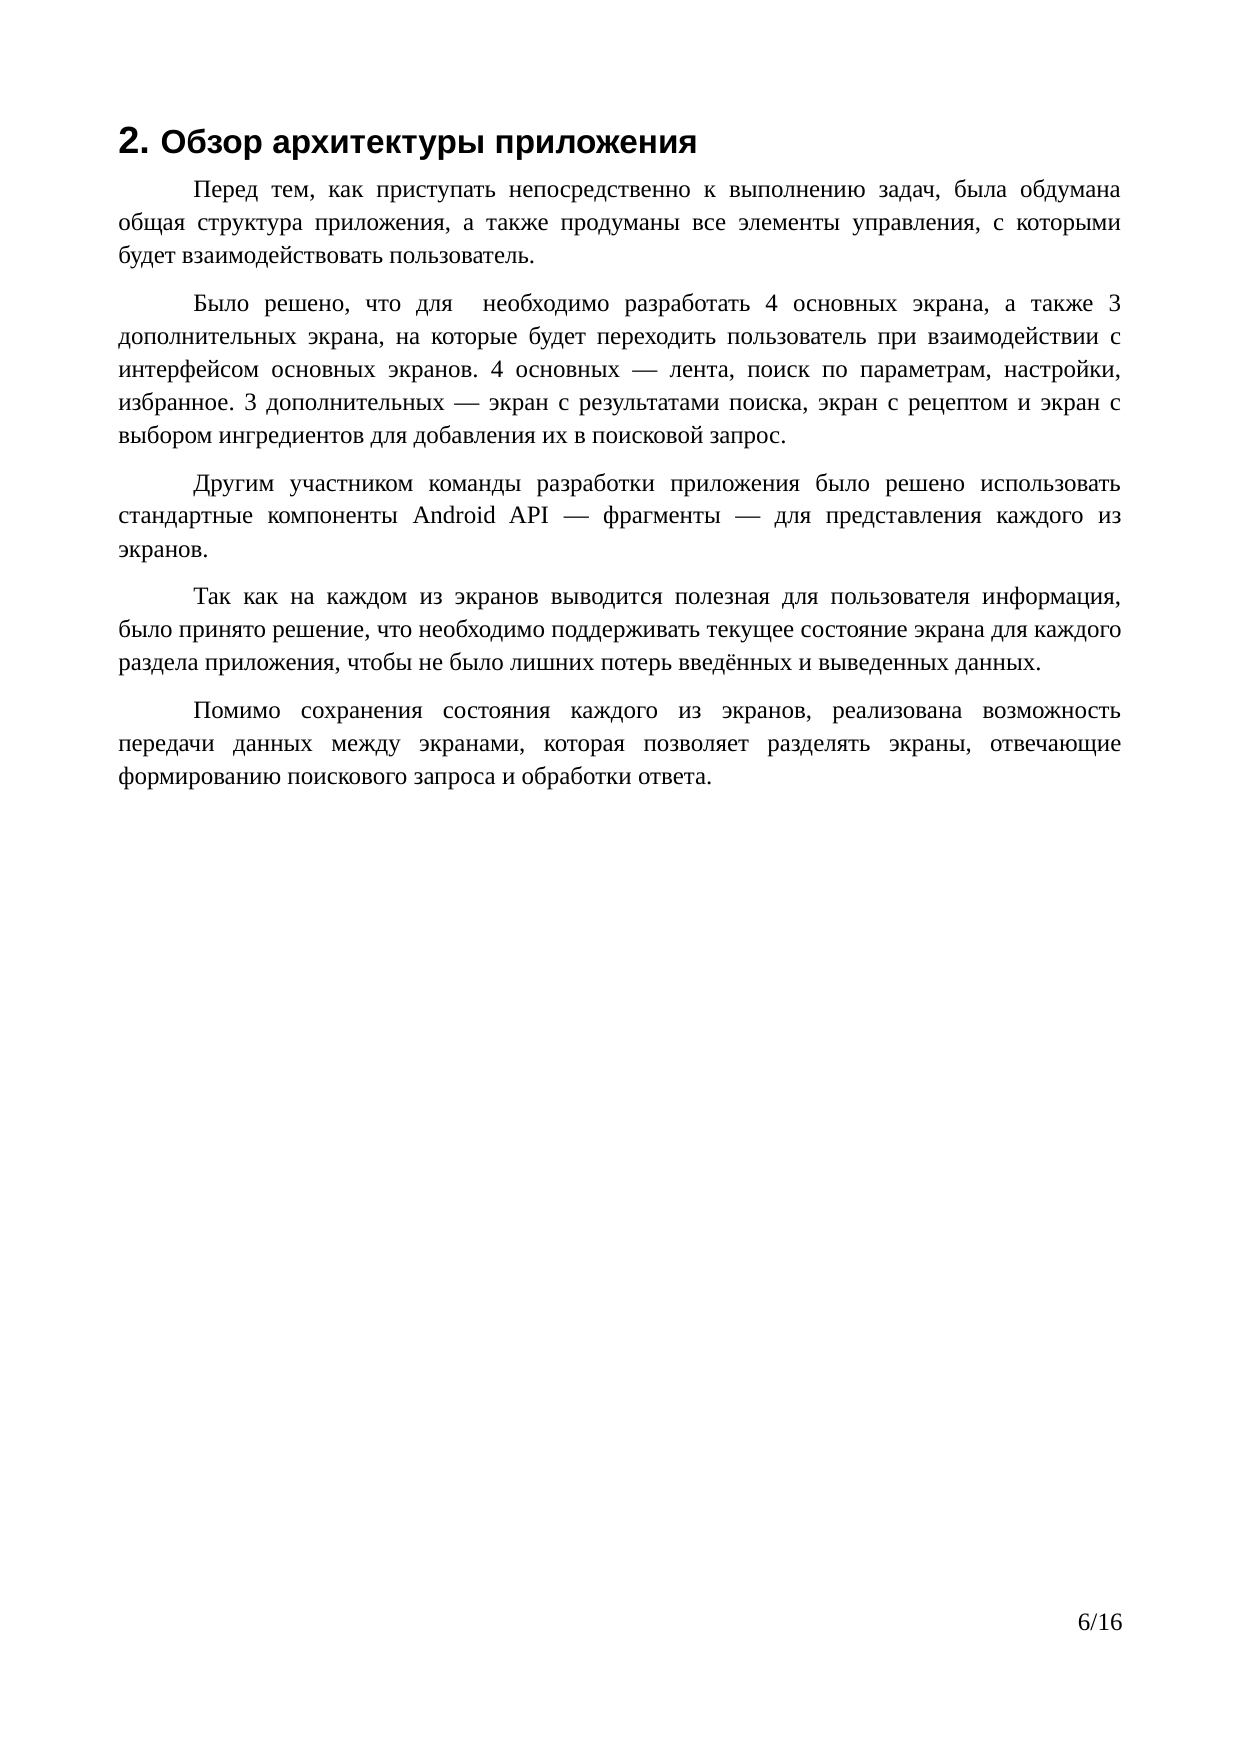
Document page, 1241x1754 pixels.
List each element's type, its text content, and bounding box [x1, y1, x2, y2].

text Перед тем, как приступать непосредственно к выполнению задач, была обдумана общая структура приложения, а также продуманы все элементы управления, с которыми будет взаимодействовать пользователь. [118, 174, 1122, 269]
text Было решено, что для необходимо разработать 4 основных экрана, а также 3 дополнительных экрана, на которые будет переходить пользователь при взаимодействии с интерфейсом основных экранов. 4 основных — лента, поиск по параметрам, настройки, избранное. 3 дополнительных — экран с результатами поиска, экран с рецептом и экран с выбором ингредиентов для добавления их в поисковой запрос. [118, 288, 1122, 449]
text Другим участником команды разработки приложения было решено использовать стандартные компоненты Android API — фрагменты — для представления каждого из экранов. [118, 468, 1122, 562]
text Так как на каждом из экранов выводится полезная для пользователя информация, было принято решение, что необходимо поддерживать текущее состояние экрана для каждого раздела приложения, чтобы не было лишних потерь введённых и выведенных данных. [118, 581, 1122, 676]
subtitle 2. Обзор архитектуры приложения [118, 118, 1122, 162]
text Помимо сохранения состояния каждого из экранов, реализована возможность передачи данных между экранами, которая позволяет разделять экраны, отвечающие формированию поискового запроса и обработки ответа. [118, 695, 1122, 790]
